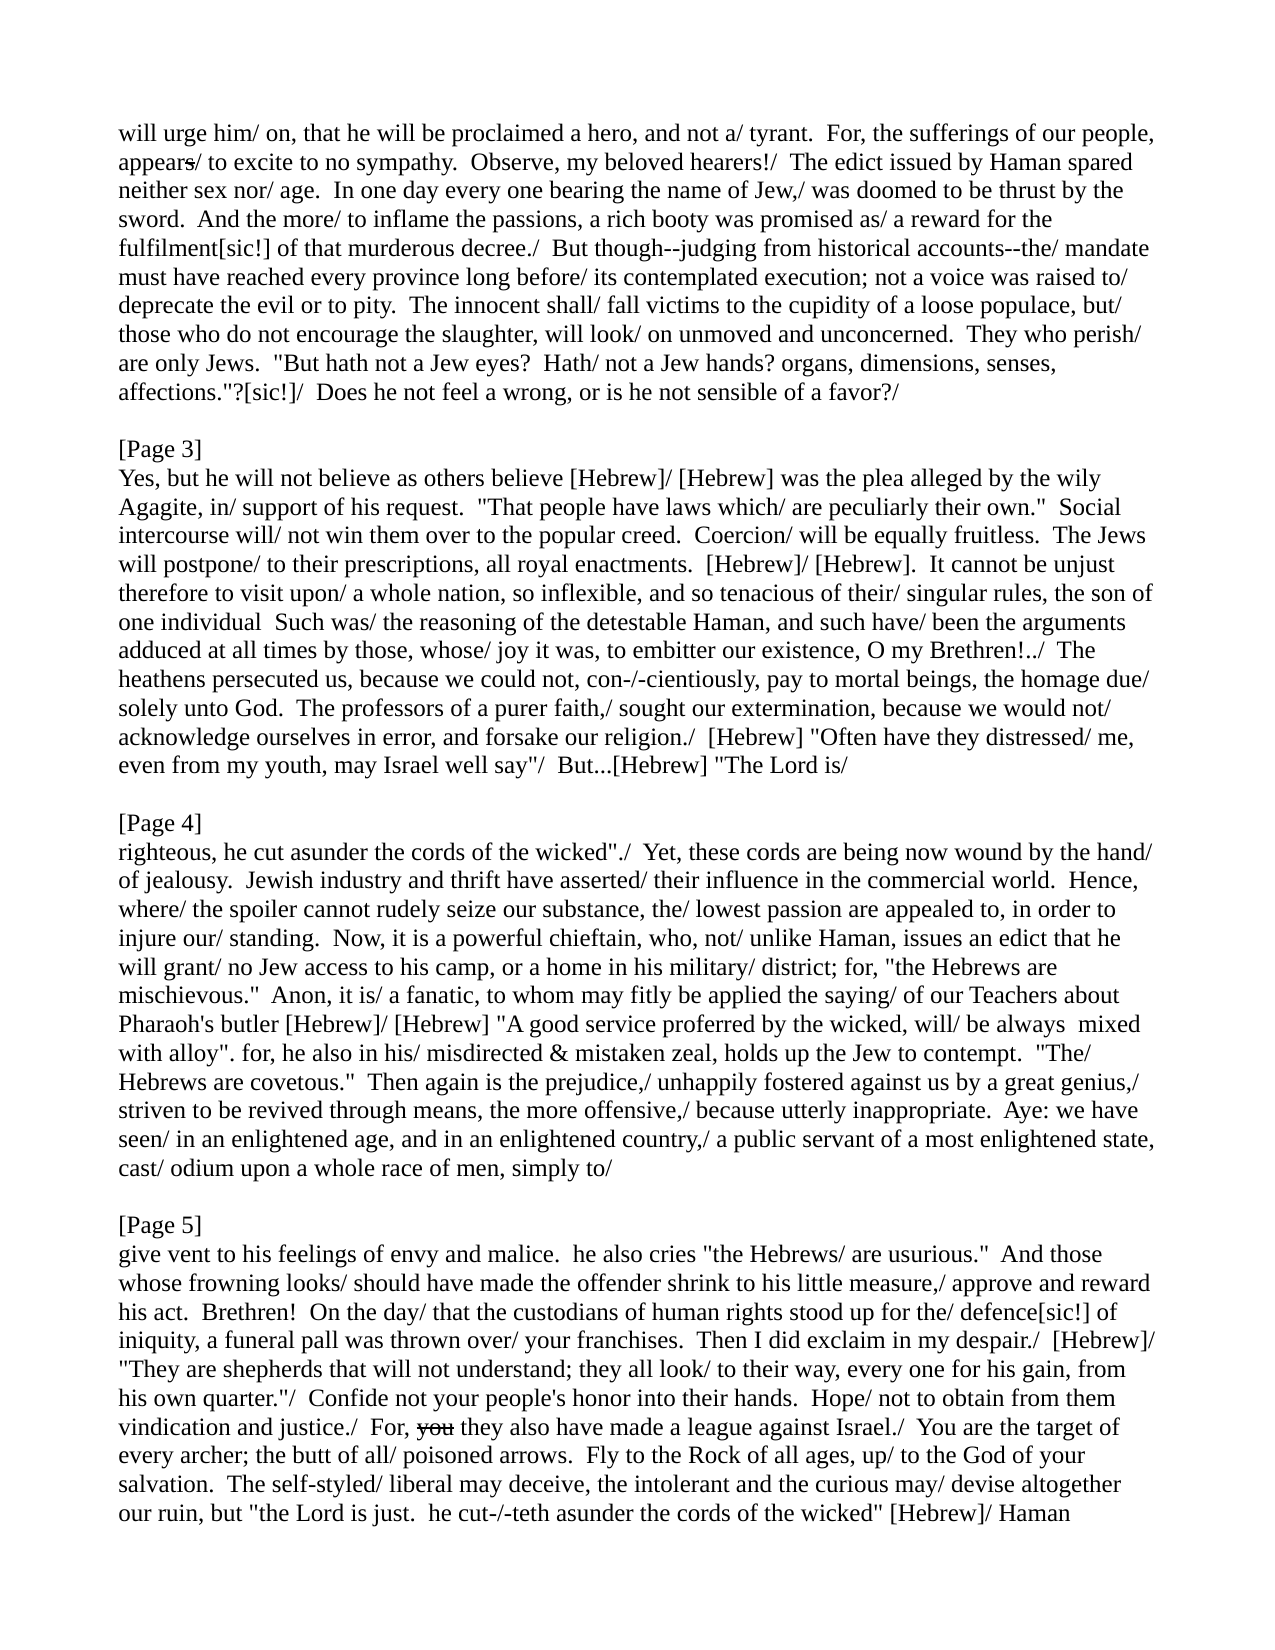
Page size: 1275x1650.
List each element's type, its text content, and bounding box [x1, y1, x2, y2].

text [Page 4] [118, 808, 1157, 837]
text Yes, but he will not believe as others believe [Hebrew]/ [Hebrew] was the plea alleged by the wily Agagite, in/ support of his request. "That people have laws which/ are peculiarly their own." Social intercourse will/ not win them over to the popular creed. Coercion/ will be equally fruitless. The Jews will postpone/ to their prescriptions, all royal enactments. [Hebrew]/ [Hebrew]. It cannot be unjust therefore to visit upon/ a whole nation, so inflexible, and so tenacious of their/ singular rules, the son of one individual Such was/ the reasoning of the detestable Haman, and such have/ been the arguments adduced at all times by those, whose/ joy it was, to embitter our existence, O my Brethren!../ The heathens persecuted us, because we could not, con-/-cientiously, pay to mortal beings, the homage due/ solely unto God. The professors of a purer faith,/ sought our extermination, because we would not/ acknowledge ourselves in error, and forsake our religion./ [Hebrew] "Often have they distressed/ me, even from my youth, may Israel well say"/ But...[Hebrew] "The Lord is/ [118, 463, 1157, 779]
text [Page 5] [118, 1211, 1157, 1239]
text will urge him/ on, that he will be proclaimed a hero, and not a/ tyrant. For, the sufferings of our people, appears/ to excite to no sympathy. Observe, my beloved hearers!/ The edict issued by Haman spared neither sex nor/ age. In one day every one bearing the name of Jew,/ was doomed to be thrust by the sword. And the more/ to inflame the passions, a rich booty was promised as/ a reward for the fulfilment[sic!] of that murderous decree./ But though--judging from historical accounts--the/ mandate must have reached every province long before/ its contemplated execution; not a voice was raised to/ deprecate the evil or to pity. The innocent shall/ fall victims to the cupidity of a loose populace, but/ those who do not encourage the slaughter, will look/ on unmoved and unconcerned. They who perish/ are only Jews. "But hath not a Jew eyes? Hath/ not a Jew hands? organs, dimensions, senses, affections."?[sic!]/ Does he not feel a wrong, or is he not sensible of a favor?/ [118, 118, 1157, 406]
text give vent to his feelings of envy and malice. he also cries "the Hebrews/ are usurious." And those whose frowning looks/ should have made the offender shrink to his little measure,/ approve and reward his act. Brethren! On the day/ that the custodians of human rights stood up for the/ defence[sic!] of iniquity, a funeral pall was thrown over/ your franchises. Then I did exclaim in my despair./ [Hebrew]/ "They are shepherds that will not understand; they all look/ to their way, every one for his gain, from his own quarter."/ Confide not your people's honor into their hands. Hope/ not to obtain from them vindication and justice./ For, you they also have made a league against Israel./ You are the target of every archer; the butt of all/ poisoned arrows. Fly to the Rock of all ages, up/ to the God of your salvation. The self-styled/ liberal may deceive, the intolerant and the curious may/ devise altogether our ruin, but "the Lord is just. he cut-/-teth asunder the cords of the wicked" [Hebrew]/ Haman [118, 1239, 1157, 1527]
text righteous, he cut asunder the cords of the wicked"./ Yet, these cords are being now wound by the hand/ of jealousy. Jewish industry and thrift have asserted/ their influence in the commercial world. Hence, where/ the spoiler cannot rudely seize our substance, the/ lowest passion are appealed to, in order to injure our/ standing. Now, it is a powerful chieftain, who, not/ unlike Haman, issues an edict that he will grant/ no Jew access to his camp, or a home in his military/ district; for, "the Hebrews are mischievous." Anon, it is/ a fanatic, to whom may fitly be applied the saying/ of our Teachers about Pharaoh's butler [Hebrew]/ [Hebrew] "A good service proferred by the wicked, will/ be always mixed with alloy". for, he also in his/ misdirected & mistaken zeal, holds up the Jew to contempt. "The/ Hebrews are covetous." Then again is the prejudice,/ unhappily fostered against us by a great genius,/ striven to be revived through means, the more offensive,/ because utterly inappropriate. Aye: we have seen/ in an enlightened age, and in an enlightened country,/ a public servant of a most enlightened state, cast/ odium upon a whole race of men, simply to/ [118, 837, 1157, 1182]
text [Page 3] [118, 434, 1157, 463]
